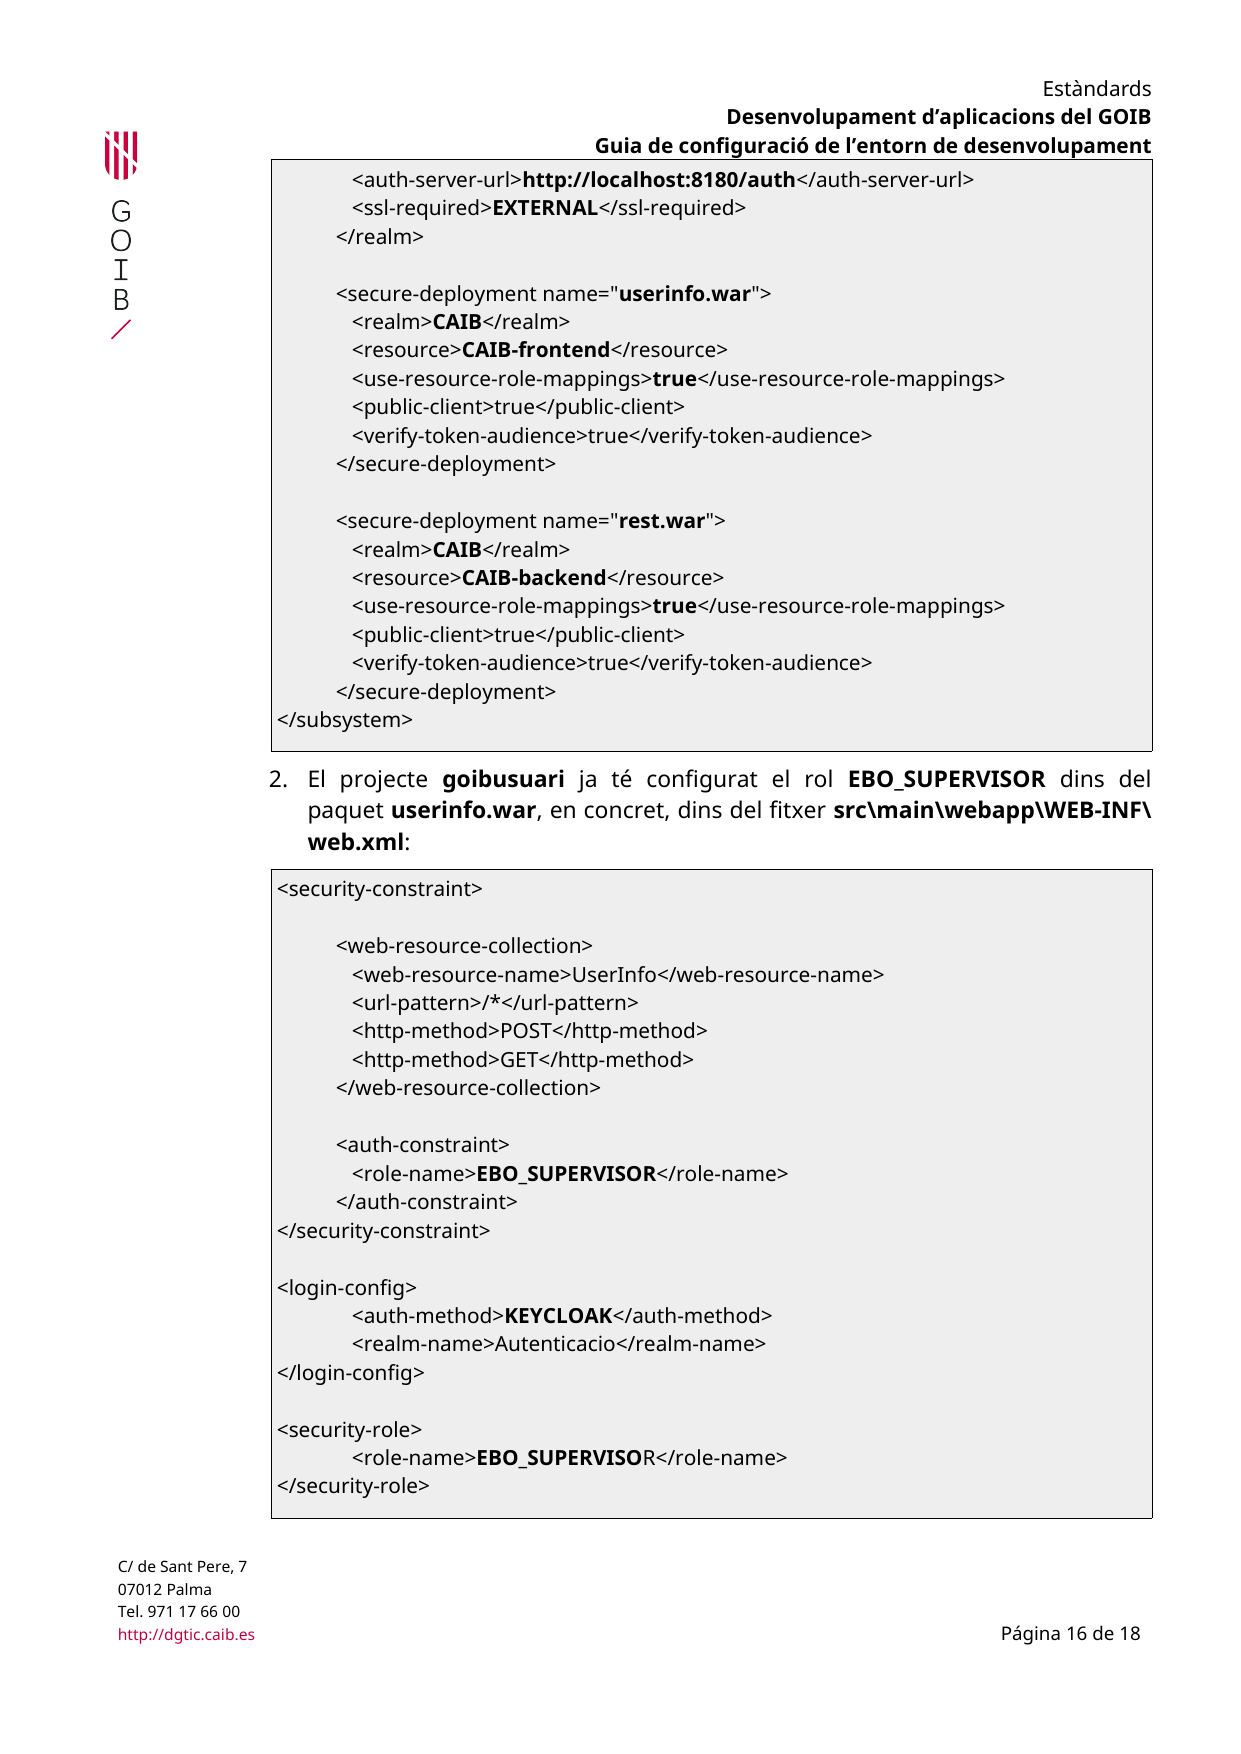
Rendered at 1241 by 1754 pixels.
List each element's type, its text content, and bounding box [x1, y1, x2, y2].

list El projecte goibusuari ja té configurat el rol EBO_SUPERVISOR dins del paquet userinfo.war, en concret, dins del fitxer src\main\webapp\WEB-INF\web.xml: [269, 763, 1152, 857]
table_header <auth-server-url>http://localhost:8180/auth</auth-server-url> <ssl-required>EXTERNAL</ssl-required> </realm> <secure-deployment name="userinfo.war"> <realm>CAIB</realm> <resource>CAIB-frontend</resource> <use-resource-role-mappings>true</use-resource-role-mappings> <public-client>true</public-client> <verify-token-audience>true</verify-token-audience> </secure-deployment> <secure-deployment name="rest.war"> <realm>CAIB</realm> <resource>CAIB-backend</resource> <use-resource-role-mappings>true</use-resource-role-mappings> <public-client>true</public-client> <verify-token-audience>true</verify-token-audience> </secure-deployment> </subsystem> [272, 160, 1152, 751]
table_header <security-constraint> <web-resource-collection> <web-resource-name>UserInfo</web-resource-name> <url-pattern>/*</url-pattern> <http-method>POST</http-method> <http-method>GET</http-method> </web-resource-collection> <auth-constraint> <role-name>EBO_SUPERVISOR</role-name> </auth-constraint> </security-constraint> <login-config> <auth-method>KEYCLOAK</auth-method> <realm-name>Autenticacio</realm-name> </login-config> <security-role> <role-name>EBO_SUPERVISOR</role-name> </security-role> [272, 870, 1152, 1518]
picture [76, 108, 166, 370]
